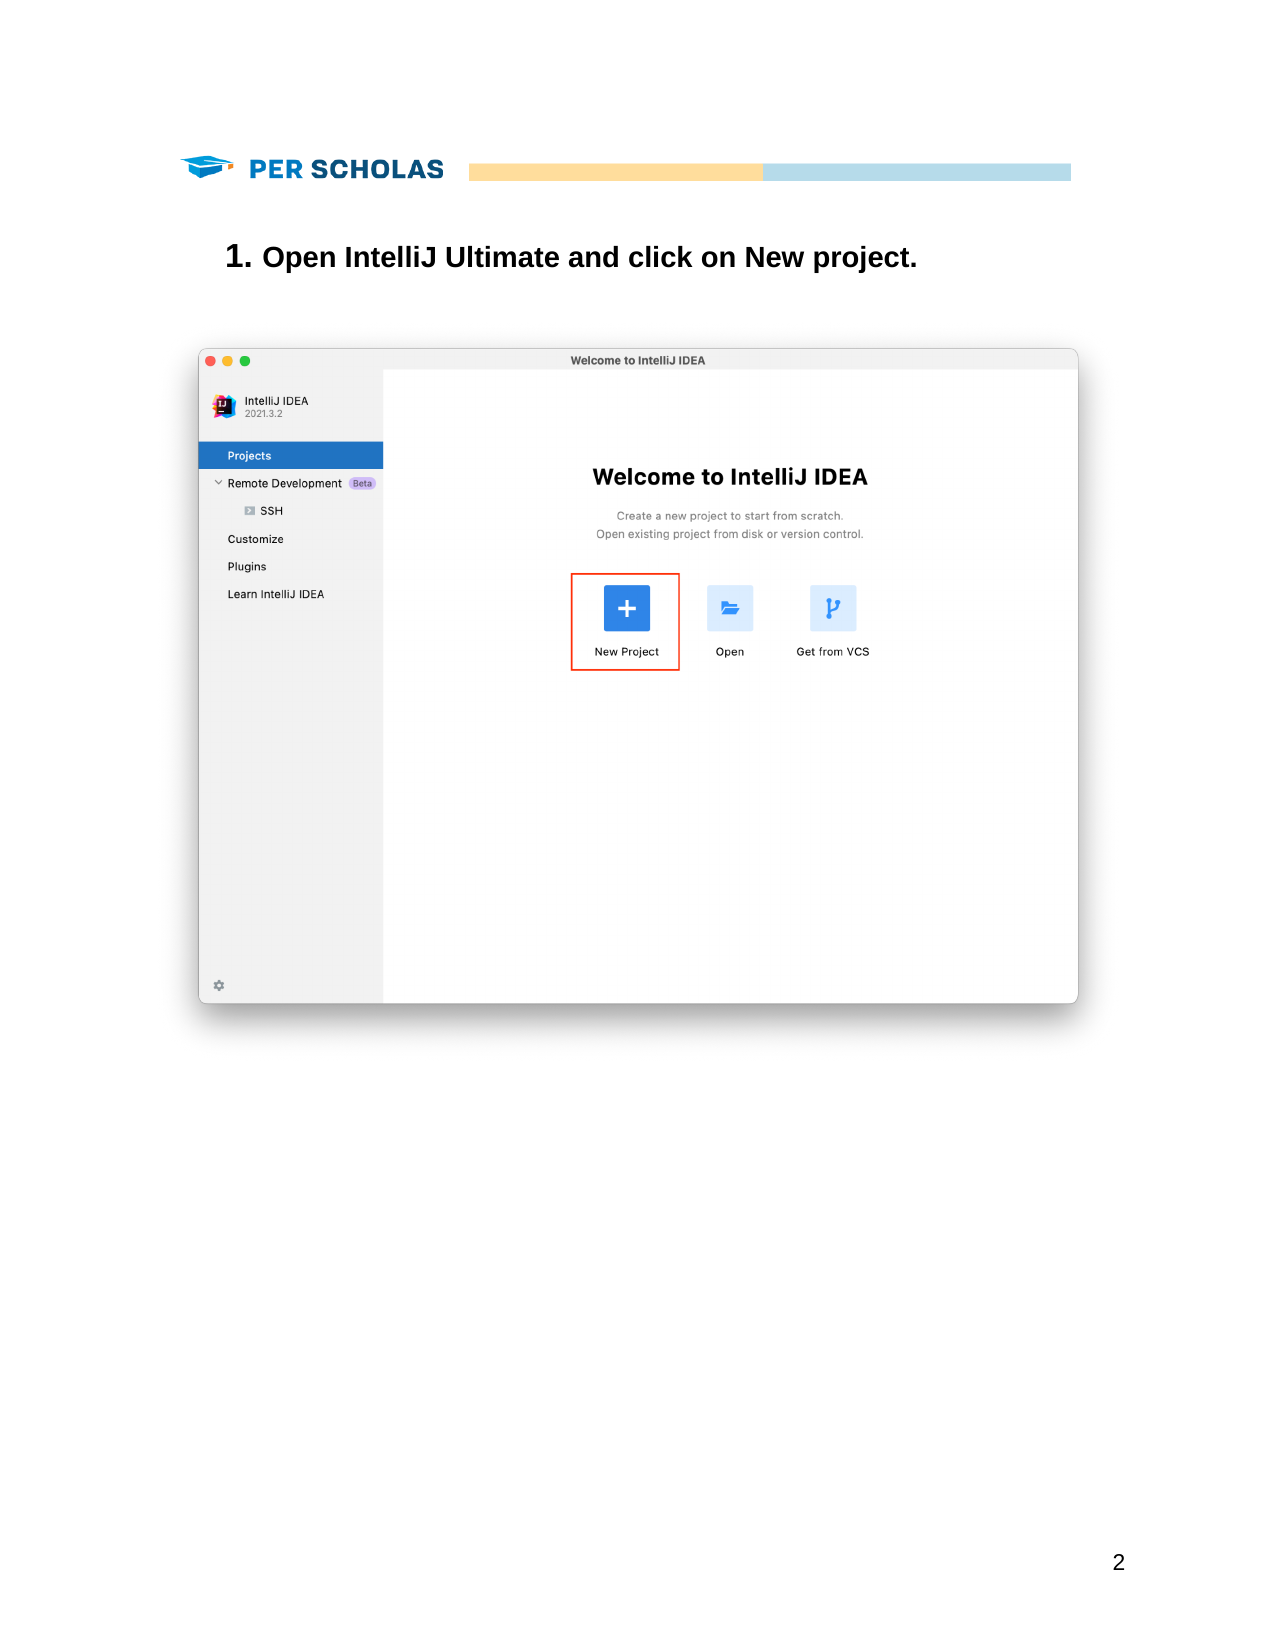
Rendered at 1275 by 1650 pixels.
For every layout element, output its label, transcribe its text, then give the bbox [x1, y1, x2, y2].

picture [150, 105, 1125, 237]
picture [150, 316, 1125, 1067]
subtitle 1. Open IntelliJ Ultimate and click on New project. [225, 237, 1125, 275]
